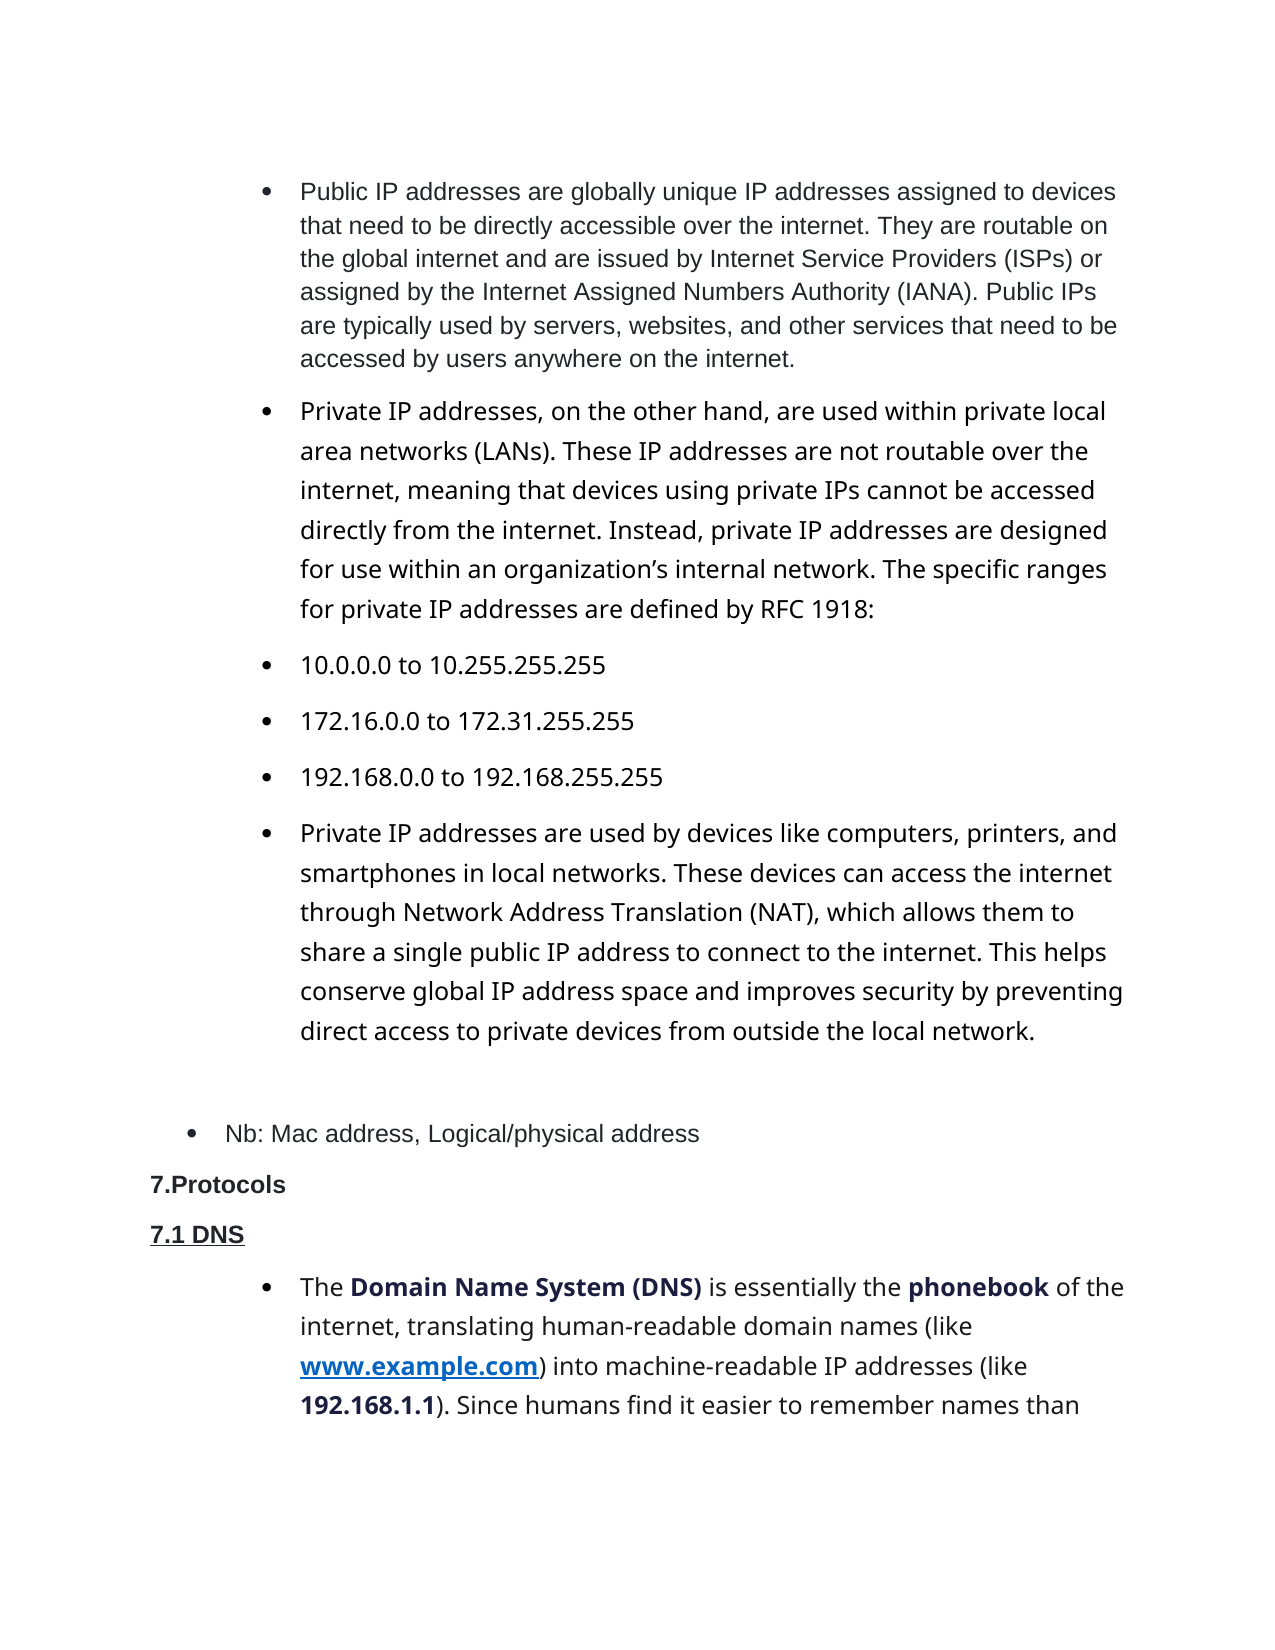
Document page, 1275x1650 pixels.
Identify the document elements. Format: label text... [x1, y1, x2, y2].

list 7.1 DNS [150, 1219, 1125, 1248]
list 10.0.0.0 to 10.255.255.255 [262, 647, 1125, 682]
list Private IP addresses are used by devices like computers, printers, and smartphones in local networks. These devices can access the internet through Network Address Translation (NAT), which allows them to share a single public IP address to connect to the internet. This helps conserve global IP address space and improves security by preventing direct access to private devices from outside the local network. [262, 816, 1125, 1047]
list Private IP addresses, on the other hand, are used within private local area networks (LANs). These IP addresses are not routable over the internet, meaning that devices using private IPs cannot be accessed directly from the internet. Instead, private IP addresses are designed for use within an organization’s internal network. The specific ranges for private IP addresses are defined by RFC 1918: [262, 394, 1125, 625]
list Nb: Mac address, Logical/physical address [187, 1119, 1125, 1148]
list The Domain Name System (DNS) is essentially the phonebook of the internet, translating human-readable domain names (like www.example.com) into machine-readable IP addresses (like 192.168.1.1). Since humans find it easier to remember names than [262, 1269, 1125, 1422]
list 172.16.0.0 to 172.31.255.255 [262, 704, 1125, 738]
list 192.168.0.0 to 192.168.255.255 [262, 760, 1125, 794]
list Public IP addresses are globally unique IP addresses assigned to devices that need to be directly accessible over the internet. They are routable on the global internet and are issued by Internet Service Providers (ISPs) or assigned by the Internet Assigned Numbers Authority (IANA). Public IPs are typically used by servers, websites, and other services that need to be accessed by users anywhere on the internet. [262, 177, 1125, 373]
text 7.Protocols [150, 1169, 1125, 1198]
